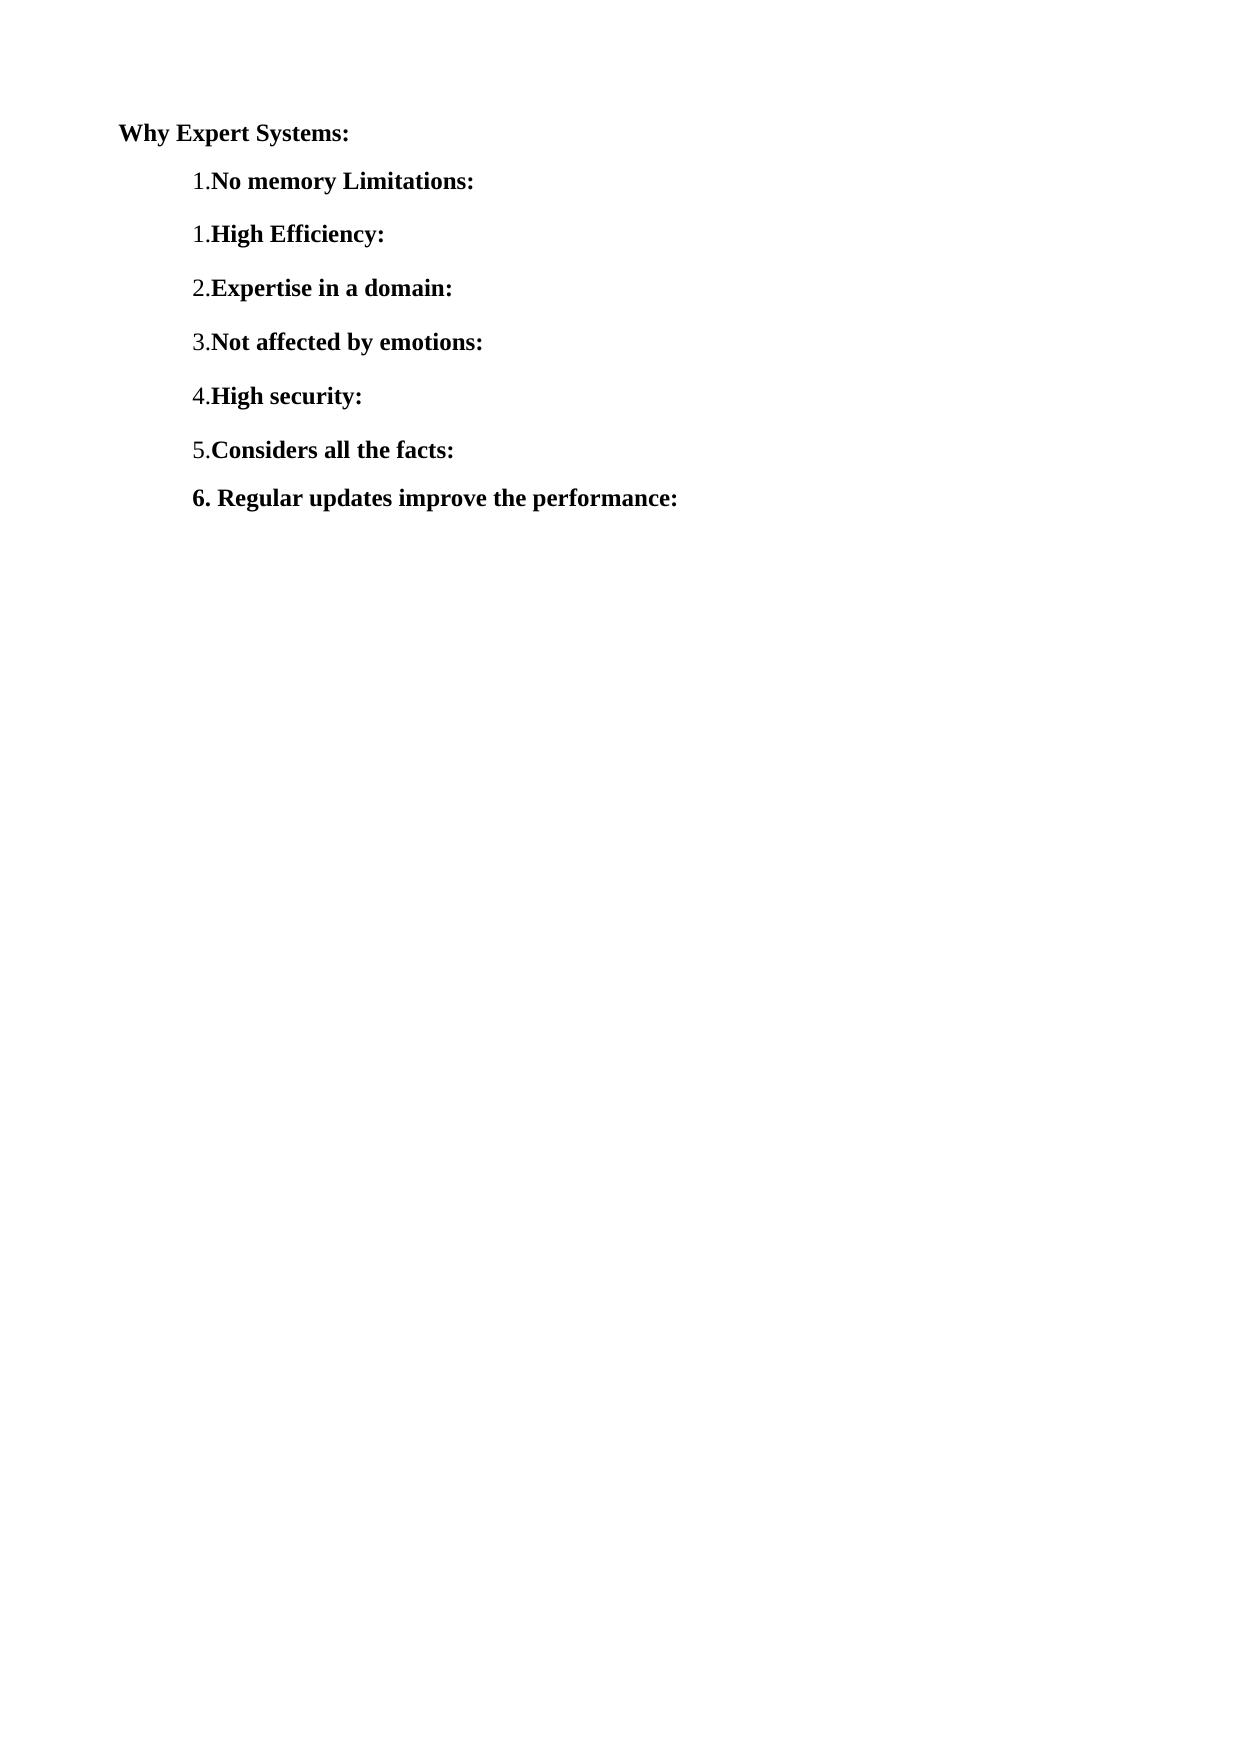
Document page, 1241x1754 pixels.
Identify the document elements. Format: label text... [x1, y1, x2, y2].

list Considers all the facts: [118, 435, 1122, 464]
list High security: [118, 381, 1122, 410]
text Why Expert Systems: [118, 118, 1122, 147]
list Expertise in a domain: [118, 273, 1122, 302]
list High Efficiency: [118, 219, 1122, 248]
text 6. Regular updates improve the performance: [118, 483, 1122, 511]
text 1.No memory Limitations: [118, 166, 1122, 194]
list Not affected by emotions: [118, 327, 1122, 356]
